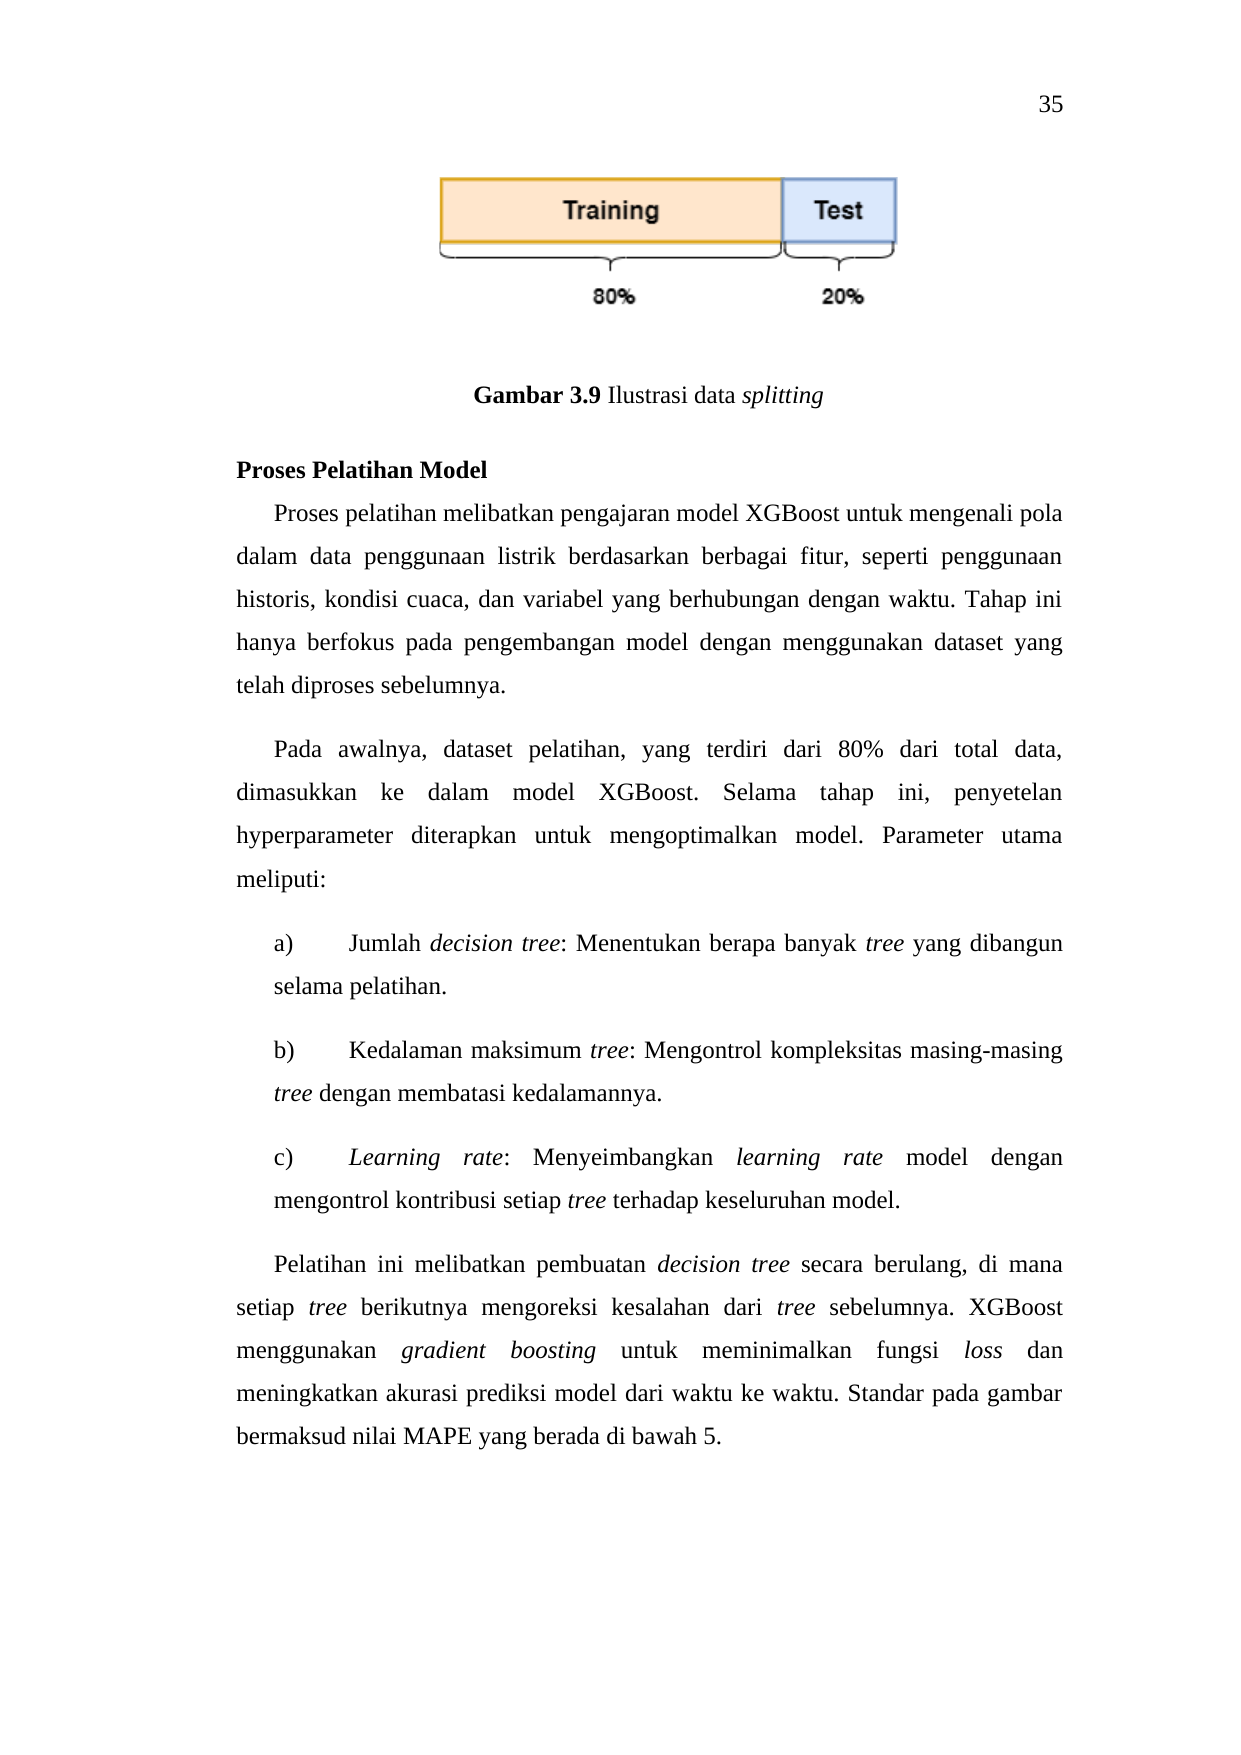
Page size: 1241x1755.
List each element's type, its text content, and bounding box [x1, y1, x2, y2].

text Gambar 3.9 Ilustrasi data splitting [236, 380, 1063, 409]
subtitle Proses Pelatihan Model [236, 455, 1063, 483]
text Pada awalnya, dataset pelatihan, yang terdiri dari 80% dari total data, dimasukkan ke dalam model XGBoost. Selama tahap ini, penyetelan hyperparameter diterapkan untuk mengoptimalkan model. Parameter utama meliputi: [236, 734, 1063, 892]
list Jumlah decision tree: Menentukan berapa banyak tree yang dibangun selama pelatihan. [274, 928, 1063, 999]
text Pelatihan ini melibatkan pembuatan decision tree secara berulang, di mana setiap tree berikutnya mengoreksi kesalahan dari tree sebelumnya. XGBoost menggunakan gradient boosting untuk meminimalkan fungsi loss dan meningkatkan akurasi prediksi model dari waktu ke waktu. Standar pada gambar bermaksud nilai MAPE yang berada di bawah 5. [236, 1249, 1063, 1450]
list Kedalaman maksimum tree: Mengontrol kompleksitas masing-masing tree dengan membatasi kedalamannya. [274, 1035, 1063, 1107]
list Learning rate: Menyeimbangkan learning rate model dengan mengontrol kontribusi setiap tree terhadap keseluruhan model. [274, 1142, 1063, 1214]
text Proses pelatihan melibatkan pengajaran model XGBoost untuk mengenali pola dalam data penggunaan listrik berdasarkan berbagai fitur, seperti penggunaan historis, kondisi cuaca, dan variabel yang berhubungan dengan waktu. Tahap ini hanya berfokus pada pengembangan model dengan menggunakan dataset yang telah diproses sebelumnya. [236, 498, 1063, 699]
